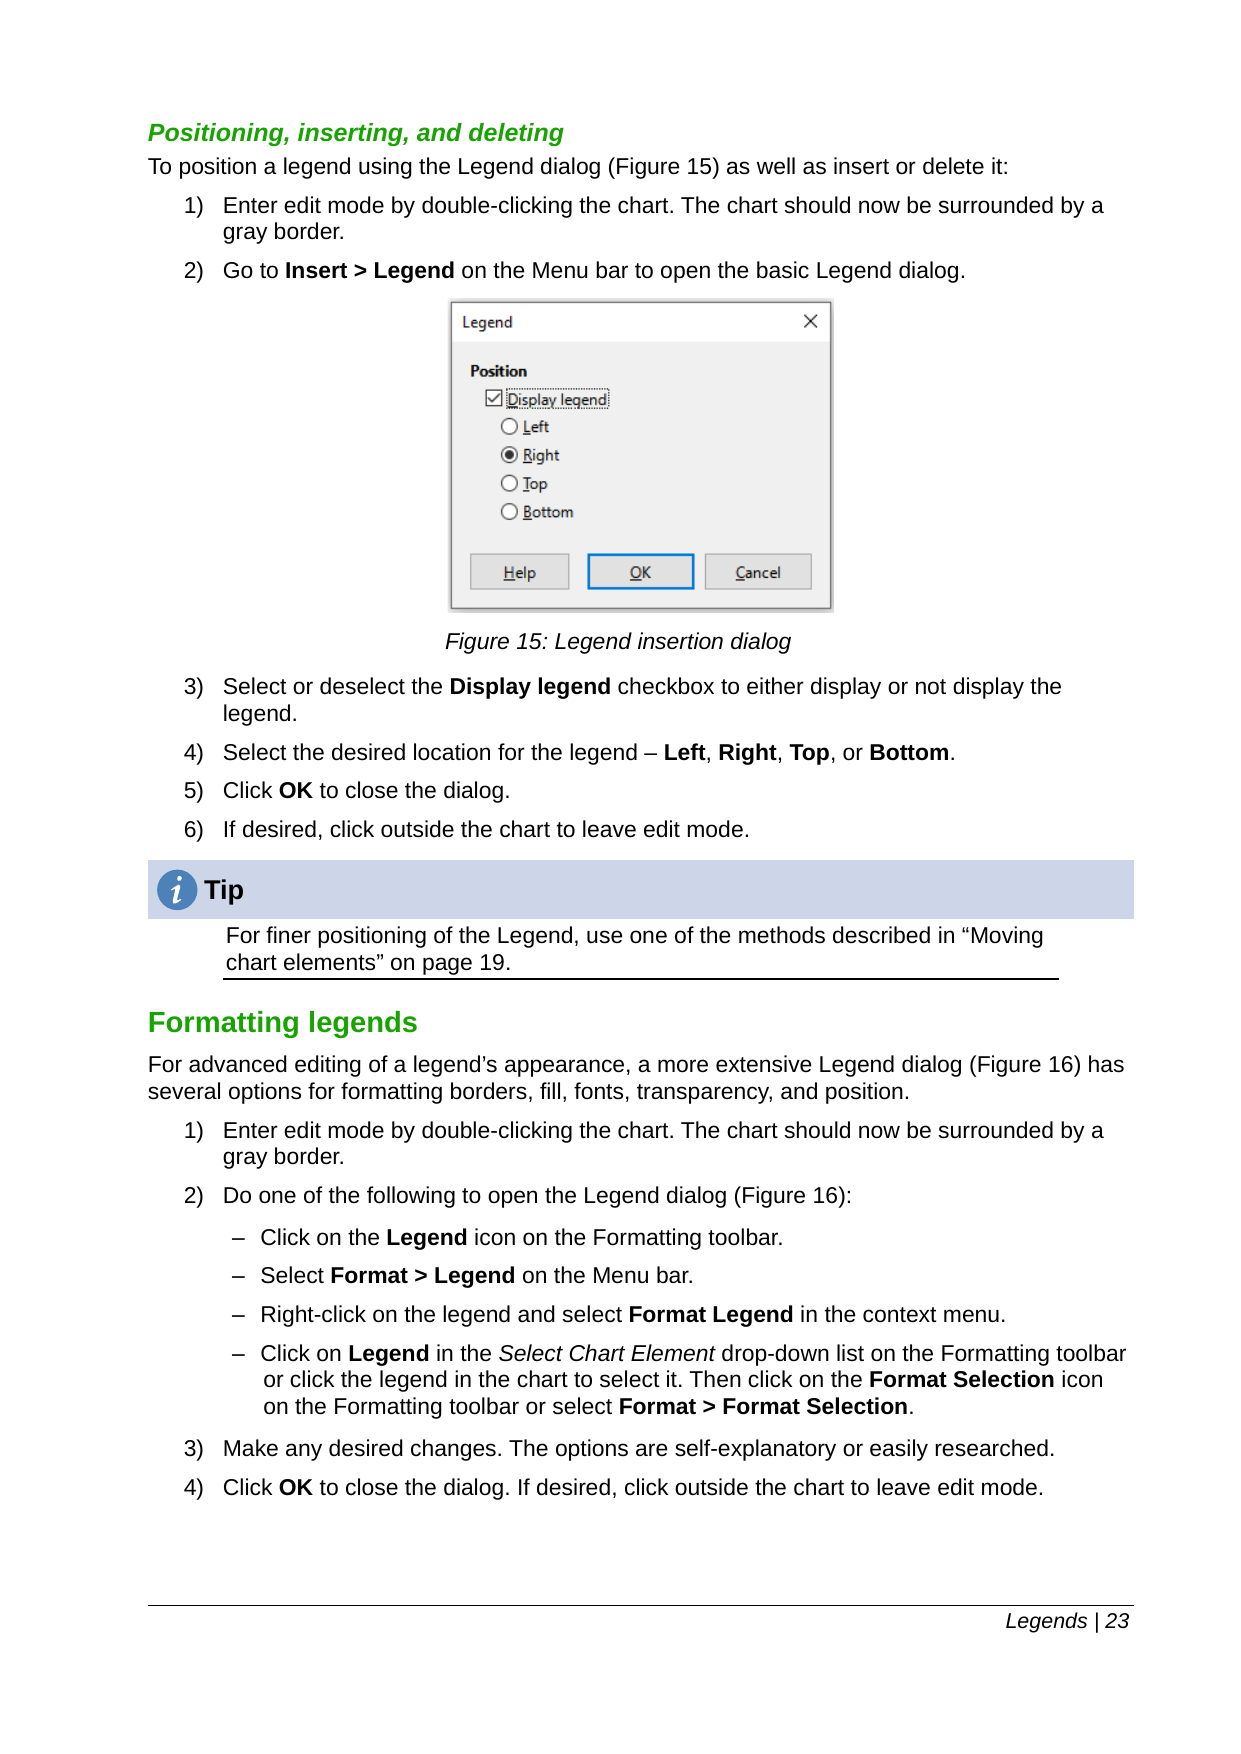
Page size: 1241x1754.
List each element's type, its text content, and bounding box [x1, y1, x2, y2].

list If desired, click outside the chart to leave edit mode. [204, 816, 1134, 842]
list For advanced editing of a legend’s appearance, a more extensive Legend dialog (Figure 16) has several options for formatting borders, fill, fonts, transparency, and position. [148, 1051, 1134, 1104]
picture [447, 298, 834, 613]
list Do one of the following to open the Legend dialog (Figure 16): [204, 1182, 1134, 1208]
subtitle Tip [148, 860, 1134, 919]
text For finer positioning of the Legend, use one of the methods described in “Moving chart elements” on page 19. [223, 919, 1059, 978]
list Click OK to close the dialog. If desired, click outside the chart to leave edit mode. [204, 1473, 1134, 1500]
list Click OK to close the dialog. [204, 777, 1134, 804]
list Make any desired changes. The options are self-explanatory or easily researched. [204, 1434, 1134, 1461]
list Select Format > Legend on the Menu bar. [229, 1259, 1134, 1289]
text Figure 15: Legend insertion dialog [445, 628, 837, 654]
list Enter edit mode by double-clicking the chart. The chart should now be surrounded by a gray border. [204, 1117, 1134, 1169]
list Select the desired location for the legend – Left, Right, Top, or Bottom. [204, 738, 1134, 765]
list Click on Legend in the Select Chart Element drop-down list on the Formatting toolbar or click the legend in the chart to select it. Then click on the Format Selection icon on the Formatting toolbar or select Format > Format Selection. [229, 1337, 1134, 1422]
list Select or deselect the Display legend checkbox to either display or not display the legend. [204, 673, 1134, 726]
list Go to Insert > Legend on the Menu bar to open the basic Legend dialog. [204, 257, 1134, 283]
list Right-click on the legend and select Format Legend in the context menu. [229, 1298, 1134, 1328]
list Enter edit mode by double-clicking the chart. The chart should now be surrounded by a gray border. [204, 192, 1134, 245]
list To position a legend using the Legend dialog (Figure 15) as well as insert or delete it: [148, 153, 1134, 179]
subtitle Positioning, inserting, and deleting [148, 118, 1134, 147]
list Click on the Legend icon on the Formatting toolbar. [229, 1221, 1134, 1250]
subtitle Formatting legends [148, 1005, 1134, 1039]
